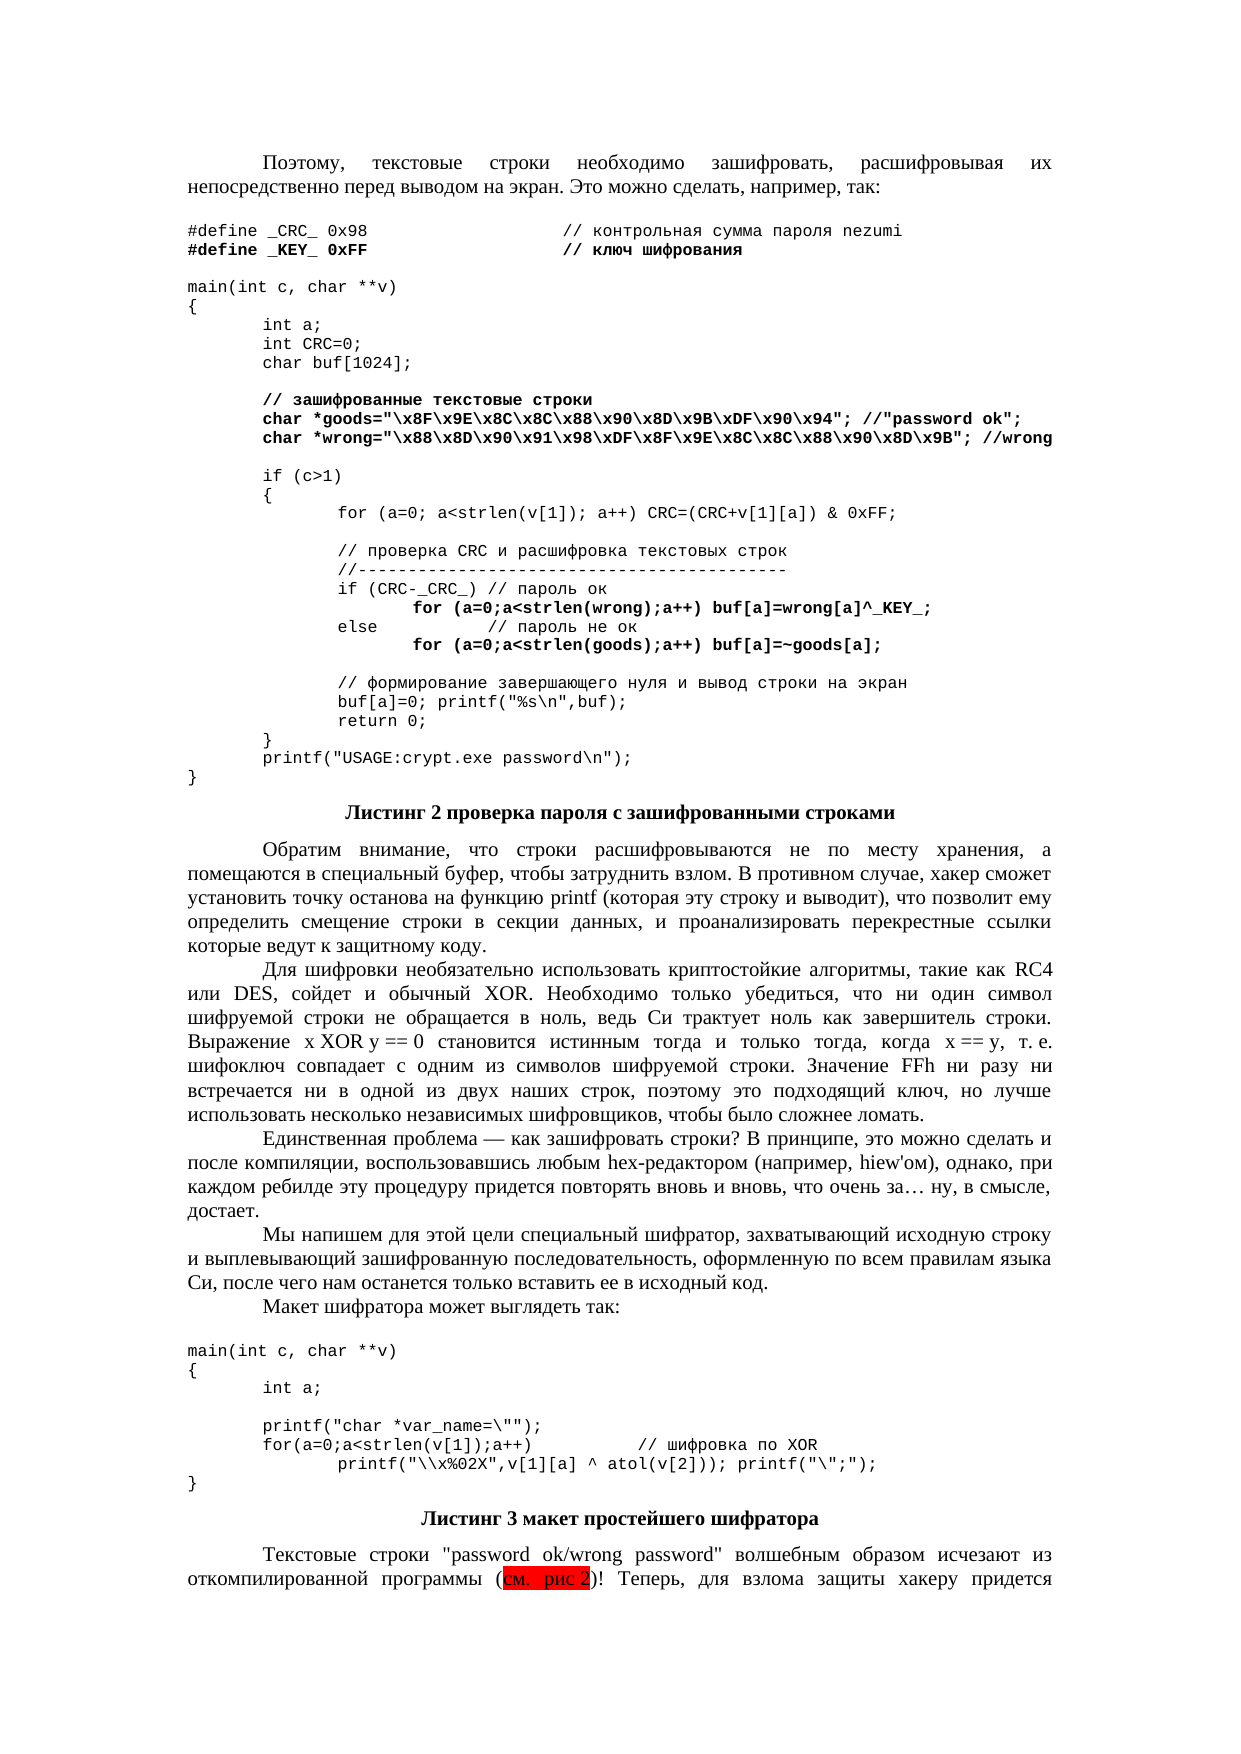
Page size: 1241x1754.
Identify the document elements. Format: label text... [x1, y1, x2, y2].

text //------------------------------------------- [187, 562, 1053, 580]
text } [187, 731, 1053, 750]
text if (CRC-_CRC_) // пароль ок [187, 580, 1053, 599]
text char *wrong="\x88\x8D\x90\x91\x98\xDF\x8F\x9E\x8C\x8C\x88\x90\x8D\x9B"; //wrong [187, 429, 1053, 448]
text Макет шифратора может выглядеть так: [187, 1294, 1053, 1318]
text char *goods="\x8F\x9E\x8C\x8C\x88\x90\x8D\x9B\xDF\x90\x94"; //"password ok"; [187, 411, 1053, 429]
text Единственная проблема — как зашифровать строки? В принципе, это можно сделать и после компиляции, воспользовавшись любым hex-редактором (например, hiew'ом), однако, при каждом ребилде эту процедуру придется повторять вновь и вновь, что очень за… ну, в смысле, достает. [187, 1126, 1053, 1222]
text int a; [187, 1380, 1053, 1399]
text printf("\\x%02X",v[1][a] ^ atol(v[2])); printf("\";"); [187, 1455, 1053, 1474]
text Листинг 3 макет простейшего шифратора [187, 1506, 1053, 1529]
text else // пароль не ок [187, 618, 1053, 637]
text Для шифровки необязательно использовать криптостойкие алгоритмы, такие как RC4 или DES, сойдет и обычный XOR. Необходимо только убедиться, что ни один символ шифруемой строки не обращается в ноль, ведь Си трактует ноль как завершитель строки. Выражение x XOR y == 0 становится истинным тогда и только тогда, когда x == y, т. е. шифоключ совпадает с одним из символов шифруемой строки. Значение FFh ни разу ни встречается ни в одной из двух наших строк, поэтому это подходящий ключ, но лучше использовать несколько независимых шифровщиков, чтобы было сложнее ломать. [187, 957, 1053, 1126]
text { [187, 1361, 1053, 1380]
text if (c>1) [187, 467, 1053, 486]
text #define _CRC_ 0x98 // контрольная сумма пароля nezumi [187, 222, 1053, 241]
text for (a=0;a<strlen(goods);a++) buf[a]=~goods[a]; [187, 637, 1053, 656]
text { [187, 486, 1053, 505]
text buf[a]=0; printf("%s\n",buf); [187, 693, 1053, 712]
text for(a=0;a<strlen(v[1]);a++) // шифровка по XOR [187, 1436, 1053, 1455]
text // проверка CRC и расшифровка текстовых строк [187, 543, 1053, 562]
text main(int c, char **v) [187, 279, 1053, 298]
text for (a=0;a<strlen(wrong);a++) buf[a]=wrong[a]^_KEY_; [187, 599, 1053, 618]
text printf("char *var_name=\""); [187, 1418, 1053, 1436]
text char buf[1024]; [187, 354, 1053, 373]
text main(int c, char **v) [187, 1342, 1053, 1361]
text // зашифрованные текстовые строки [187, 392, 1053, 411]
text Текстовые строки "password ok/wrong password" волшебным образом исчезают из откомпилированной программы (см. рис 2)! Теперь, для взлома защиты хакеру придется [187, 1542, 1053, 1590]
text printf("USAGE:crypt.exe password\n"); [187, 750, 1053, 769]
text Обратим внимание, что строки расшифровываются не по месту хранения, а помещаются в специальный буфер, чтобы затруднить взлом. В противном случае, хакер сможет установить точку останова на функцию printf (которая эту строку и выводит), что позволит ему определить смещение строки в секции данных, и проанализировать перекрестные ссылки которые ведут к защитному коду. [187, 837, 1053, 957]
text int a; [187, 316, 1053, 335]
text Листинг 2 проверка пароля с зашифрованными строками [187, 800, 1053, 824]
text int CRC=0; [187, 335, 1053, 354]
text } [187, 1474, 1053, 1493]
text Мы напишем для этой цели специальный шифратор, захватывающий исходную строку и выплевывающий зашифрованную последовательность, оформленную по всем правилам языка Си, после чего нам останется только вставить ее в исходный код. [187, 1222, 1053, 1294]
text } [187, 769, 1053, 788]
text Поэтому, текстовые строки необходимо зашифровать, расшифровывая их непосредственно перед выводом на экран. Это можно сделать, например, так: [187, 150, 1053, 198]
text return 0; [187, 712, 1053, 731]
text for (a=0; a<strlen(v[1]); a++) CRC=(CRC+v[1][a]) & 0xFF; [187, 505, 1053, 524]
text #define _KEY_ 0xFF // ключ шифрования [187, 241, 1053, 260]
text // формирование завершающего нуля и вывод строки на экран [187, 675, 1053, 693]
text { [187, 298, 1053, 316]
